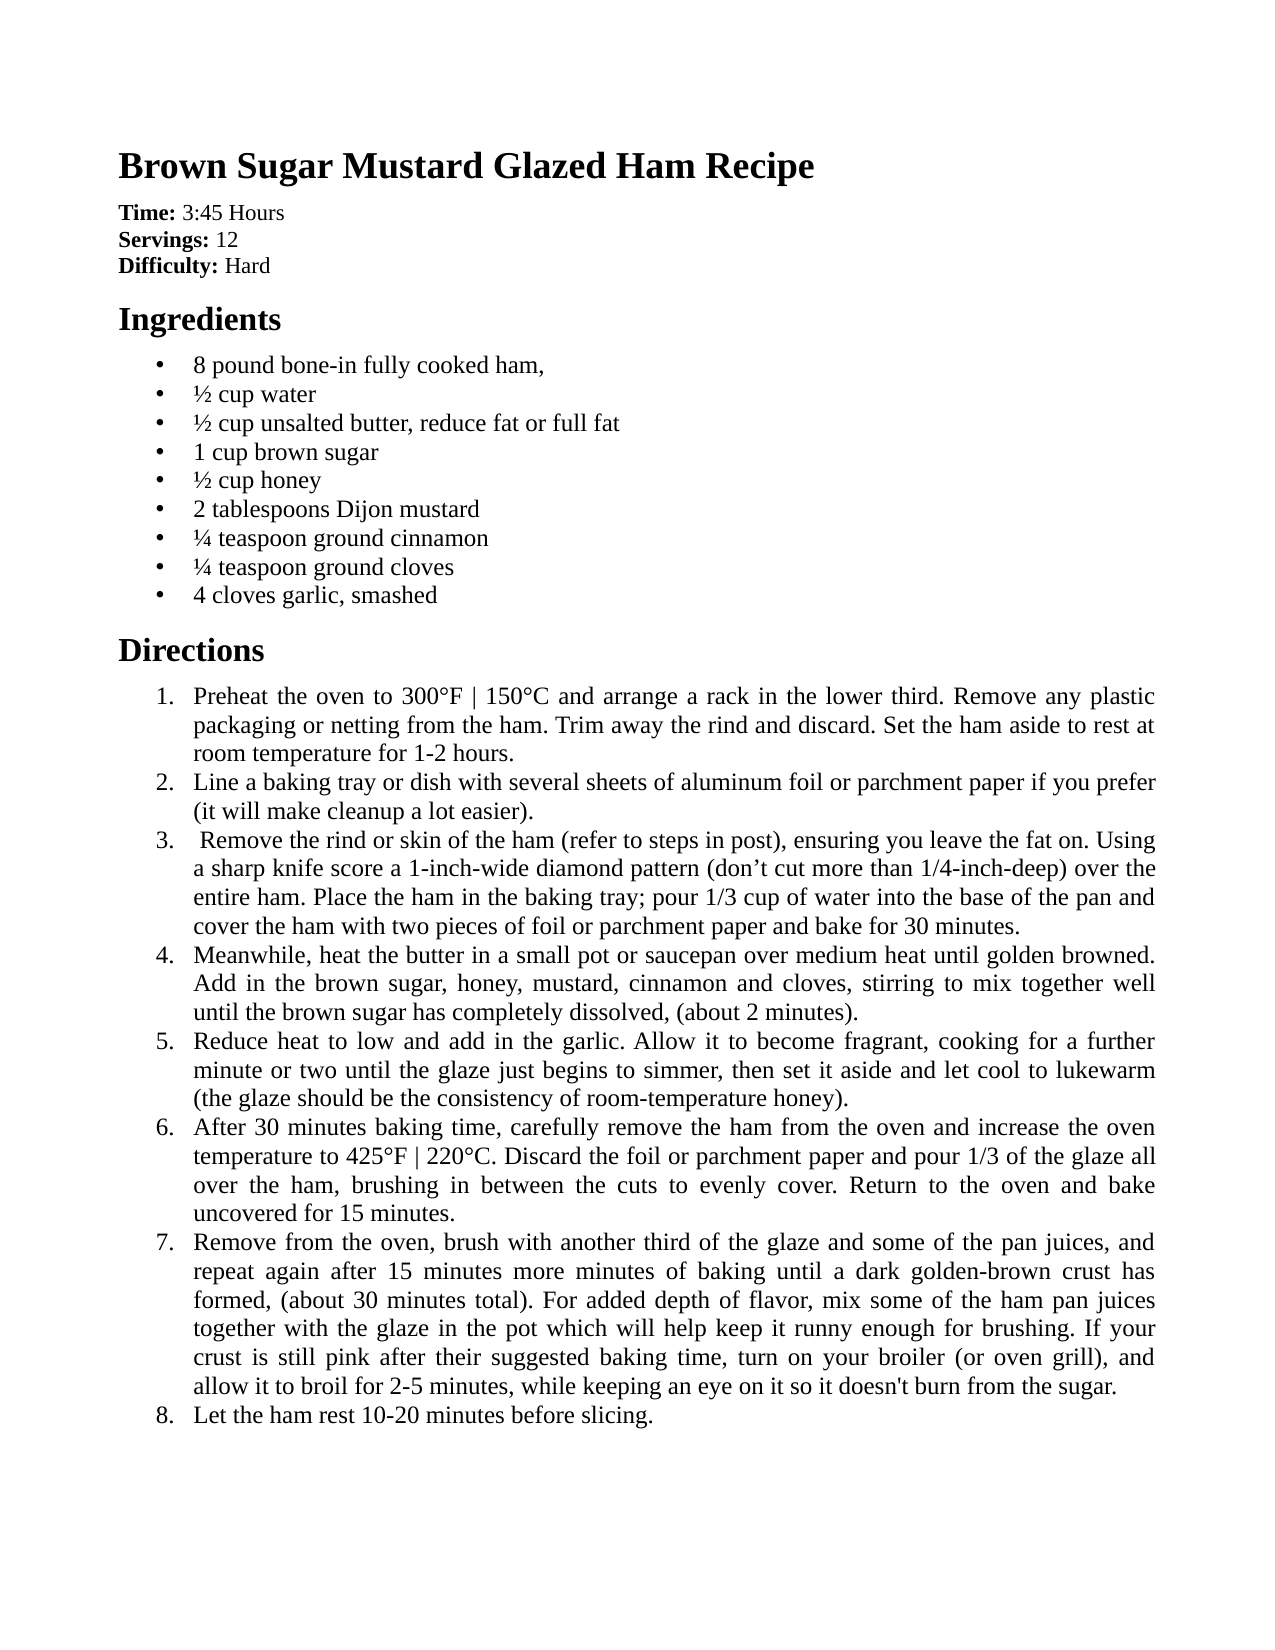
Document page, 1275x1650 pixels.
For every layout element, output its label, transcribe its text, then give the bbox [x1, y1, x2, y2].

list Reduce heat to low and add in the garlic. Allow it to become fragrant, cooking for a further minute or two until the glaze just begins to simmer, then set it aside and let cool to lukewarm (the glaze should be the consistency of room-temperature honey). [156, 1026, 1157, 1112]
subtitle Ingredients [118, 299, 1157, 338]
list ¼ teaspoon ground cloves [156, 552, 1157, 580]
list 8 pound bone-in fully cooked ham, [156, 350, 1157, 379]
list Remove the rind or skin of the ham (refer to steps in post), ensuring you leave the fat on. Using a sharp knife score a 1-inch-wide diamond pattern (don’t cut more than 1/4-inch-deep) over the entire ham. Place the ham in the baking tray; pour 1/3 cup of water into the base of the pan and cover the ham with two pieces of foil or parchment paper and bake for 30 minutes. [156, 825, 1157, 940]
subtitle Brown Sugar Mustard Glazed Ham Recipe [118, 143, 1157, 187]
list ½ cup water [156, 379, 1157, 408]
list ½ cup unsalted butter, reduce fat or full fat [156, 408, 1157, 437]
list 4 cloves garlic, smashed [156, 580, 1157, 609]
text Time: 3:45 Hours [118, 199, 1157, 226]
list After 30 minutes baking time, carefully remove the ham from the oven and increase the oven temperature to 425°F | 220°C. Discard the foil or parchment paper and pour 1/3 of the glaze all over the ham, brushing in between the cuts to evenly cover. Return to the oven and bake uncovered for 15 minutes. [156, 1112, 1157, 1227]
list Line a baking tray or dish with several sheets of aluminum foil or parchment paper if you prefer (it will make cleanup a lot easier). [156, 767, 1157, 825]
list 2 tablespoons Dijon mustard [156, 494, 1157, 523]
list ¼ teaspoon ground cinnamon [156, 523, 1157, 552]
list Let the ham rest 10-20 minutes before slicing. [156, 1400, 1157, 1428]
text Difficulty: Hard [118, 252, 1157, 278]
list Preheat the oven to 300°F | 150°C and arrange a rack in the lower third. Remove any plastic packaging or netting from the ham. Trim away the rind and discard. Set the ham aside to rest at room temperature for 1-2 hours. [156, 681, 1157, 767]
list Meanwhile, heat the butter in a small pot or saucepan over medium heat until golden browned. Add in the brown sugar, honey, mustard, cinnamon and cloves, stirring to mix together well until the brown sugar has completely dissolved, (about 2 minutes). [156, 940, 1157, 1026]
list ½ cup honey [156, 465, 1157, 494]
subtitle Directions [118, 630, 1157, 668]
list 1 cup brown sugar [156, 437, 1157, 465]
text Servings: 12 [118, 226, 1157, 252]
list Remove from the oven, brush with another third of the glaze and some of the pan juices, and repeat again after 15 minutes more minutes of baking until a dark golden-brown crust has formed, (about 30 minutes total). For added depth of flavor, mix some of the ham pan juices together with the glaze in the pot which will help keep it runny enough for brushing. If your crust is still pink after their suggested baking time, turn on your broiler (or oven grill), and allow it to broil for 2-5 minutes, while keeping an eye on it so it doesn't burn from the sugar. [156, 1227, 1157, 1400]
